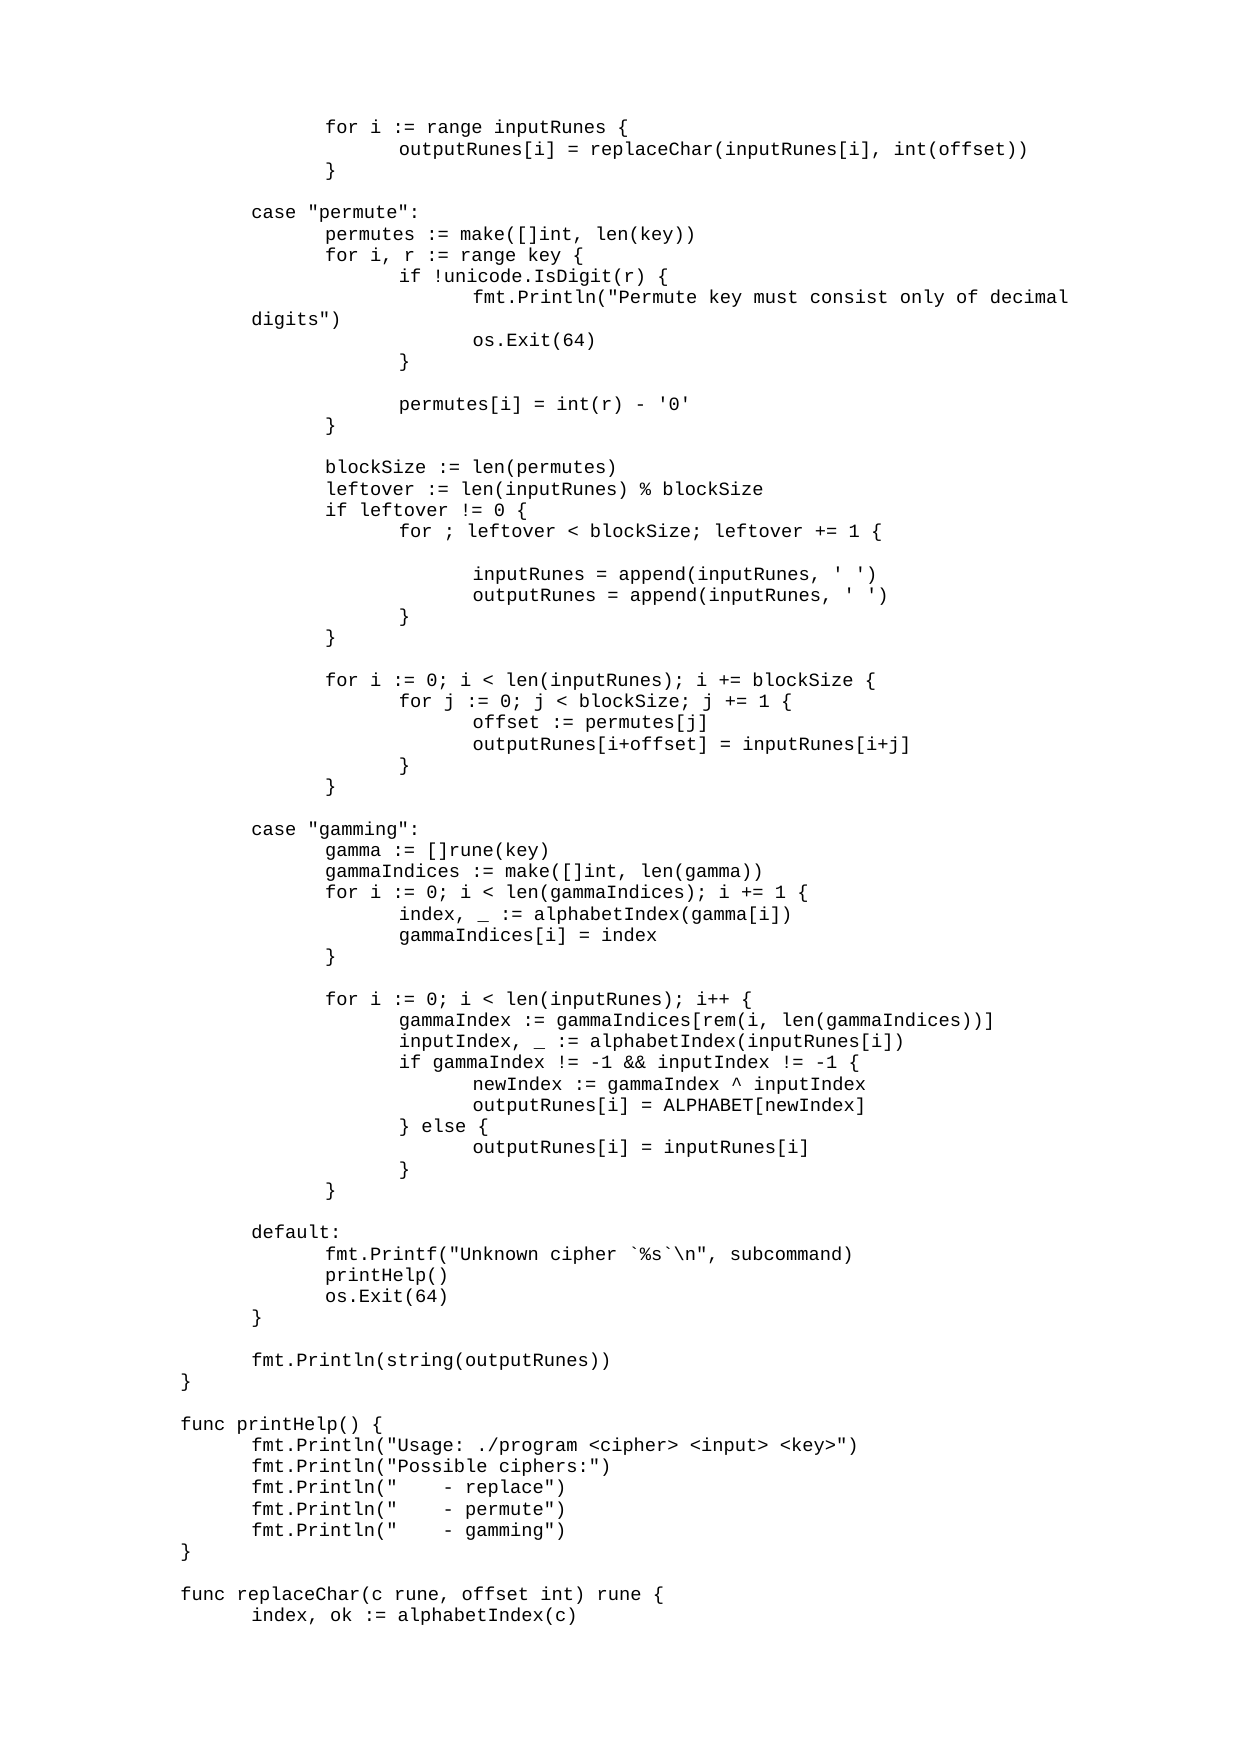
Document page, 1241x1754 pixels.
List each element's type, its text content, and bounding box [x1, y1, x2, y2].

text for j := 0; j < blockSize; j += 1 { [180, 692, 1152, 713]
text leftover := len(inputRunes) % blockSize [180, 479, 1152, 501]
text for i := 0; i < len(gammaIndices); i += 1 { [180, 883, 1152, 904]
text func replaceChar(c rune, offset int) rune { [180, 1584, 1152, 1606]
text outputRunes[i] = inputRunes[i] [180, 1138, 1152, 1159]
text if gammaIndex != -1 && inputIndex != -1 { [180, 1053, 1152, 1074]
text gammaIndex := gammaIndices[rem(i, len(gammaIndices))] [180, 1011, 1152, 1032]
text permutes[i] = int(r) - '0' [180, 394, 1152, 416]
text } [180, 607, 1152, 628]
text fmt.Println(" - permute") [180, 1499, 1152, 1521]
text outputRunes = append(inputRunes, ' ') [180, 586, 1152, 607]
text if leftover != 0 { [180, 501, 1152, 522]
text for i := 0; i < len(inputRunes); i++ { [180, 989, 1152, 1011]
text fmt.Printf("Unknown cipher `%s`\n", subcommand) [180, 1244, 1152, 1266]
text inputIndex, _ := alphabetIndex(inputRunes[i]) [180, 1032, 1152, 1053]
text default: [180, 1223, 1152, 1244]
text for i := 0; i < len(inputRunes); i += blockSize { [180, 671, 1152, 692]
text if !unicode.IsDigit(r) { [180, 267, 1152, 288]
text fmt.Println(" - replace") [180, 1478, 1152, 1499]
text } [180, 628, 1152, 649]
text } [180, 947, 1152, 968]
text } [180, 416, 1152, 437]
text } [180, 352, 1152, 373]
text outputRunes[i] = replaceChar(inputRunes[i], int(offset)) [180, 139, 1152, 161]
text blockSize := len(permutes) [180, 458, 1152, 479]
text printHelp() [180, 1266, 1152, 1287]
text fmt.Println(" - gamming") [180, 1521, 1152, 1542]
text for i, r := range key { [180, 246, 1152, 267]
text } [180, 756, 1152, 777]
text offset := permutes[j] [180, 713, 1152, 734]
text fmt.Println("Possible ciphers:") [180, 1457, 1152, 1478]
text outputRunes[i] = ALPHABET[newIndex] [180, 1096, 1152, 1117]
text } [180, 1181, 1152, 1202]
text permutes := make([]int, len(key)) [180, 224, 1152, 246]
text inputRunes = append(inputRunes, ' ') [180, 564, 1152, 586]
text } [180, 1372, 1152, 1393]
text fmt.Println(string(outputRunes)) [180, 1351, 1152, 1372]
text } [180, 161, 1152, 182]
text os.Exit(64) [180, 331, 1152, 352]
text index, ok := alphabetIndex(c) [180, 1606, 1152, 1627]
text newIndex := gammaIndex ^ inputIndex [180, 1074, 1152, 1096]
text gammaIndices := make([]int, len(gamma)) [180, 862, 1152, 883]
text gammaIndices[i] = index [180, 926, 1152, 947]
text } else { [180, 1117, 1152, 1138]
text } [180, 777, 1152, 798]
text for i := range inputRunes { [180, 118, 1152, 139]
text case "permute": [180, 203, 1152, 224]
text os.Exit(64) [180, 1287, 1152, 1308]
text case "gamming": [180, 819, 1152, 841]
text outputRunes[i+offset] = inputRunes[i+j] [180, 734, 1152, 756]
text gamma := []rune(key) [180, 841, 1152, 862]
text index, _ := alphabetIndex(gamma[i]) [180, 904, 1152, 926]
text func printHelp() { [180, 1414, 1152, 1436]
text } [180, 1308, 1152, 1329]
text fmt.Println("Usage: ./program <cipher> <input> <key>") [180, 1436, 1152, 1457]
text fmt.Println("Permute key must consist only of decimal digits") [180, 288, 1152, 331]
text } [180, 1159, 1152, 1181]
text } [180, 1542, 1152, 1563]
text for ; leftover < blockSize; leftover += 1 { [180, 522, 1152, 543]
